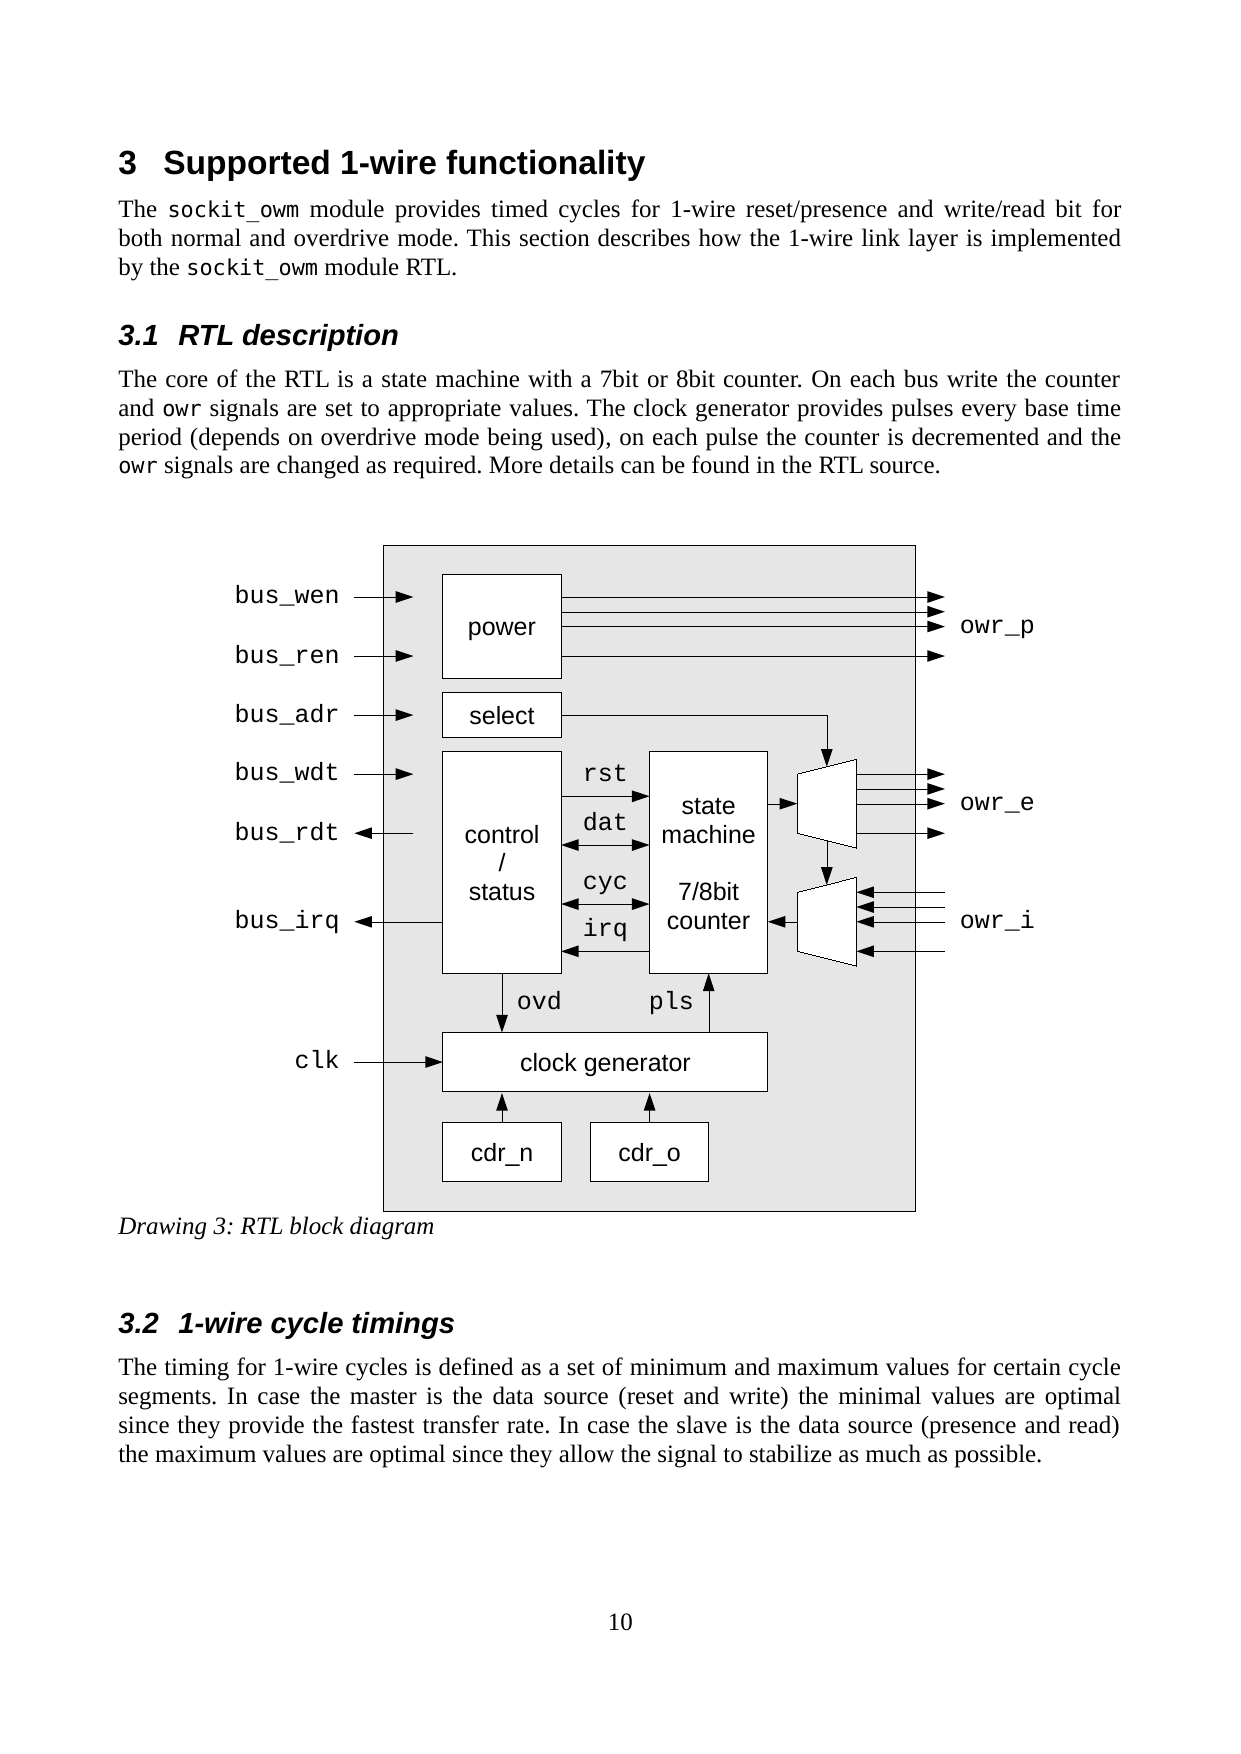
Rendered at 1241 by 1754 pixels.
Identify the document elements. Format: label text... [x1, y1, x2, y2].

text The sockit_owm module provides timed cycles for 1-wire reset/presence and write/read bit for both normal and overdrive mode. This section describes how the 1-wire link layer is implemented by the sockit_owm module RTL. [118, 194, 1122, 281]
text The core of the RTL is a state machine with a 7bit or 8bit counter. On each bus write the counter and owr signals are set to appropriate values. The clock generator provides pulses every base time period (depends on overdrive mode being used), on each pulse the counter is decremented and the owr signals are changed as required. More details can be found in the RTL source. [118, 364, 1122, 479]
subtitle 1-wire cycle timings [118, 1306, 1122, 1340]
text The timing for 1-wire cycles is defined as a set of minimum and maximum values for certain cycle segments. In case the master is the data source (reset and write) the minimal values are optimal since they provide the fastest transfer rate. In case the slave is the data source (presence and read) the maximum values are optimal since they allow the signal to stabilize as much as possible. [118, 1352, 1122, 1467]
subtitle Supported 1-wire functionality [118, 143, 1122, 182]
text Drawing 3: RTL block diagram [118, 551, 1122, 1240]
subtitle RTL description [118, 318, 1122, 352]
